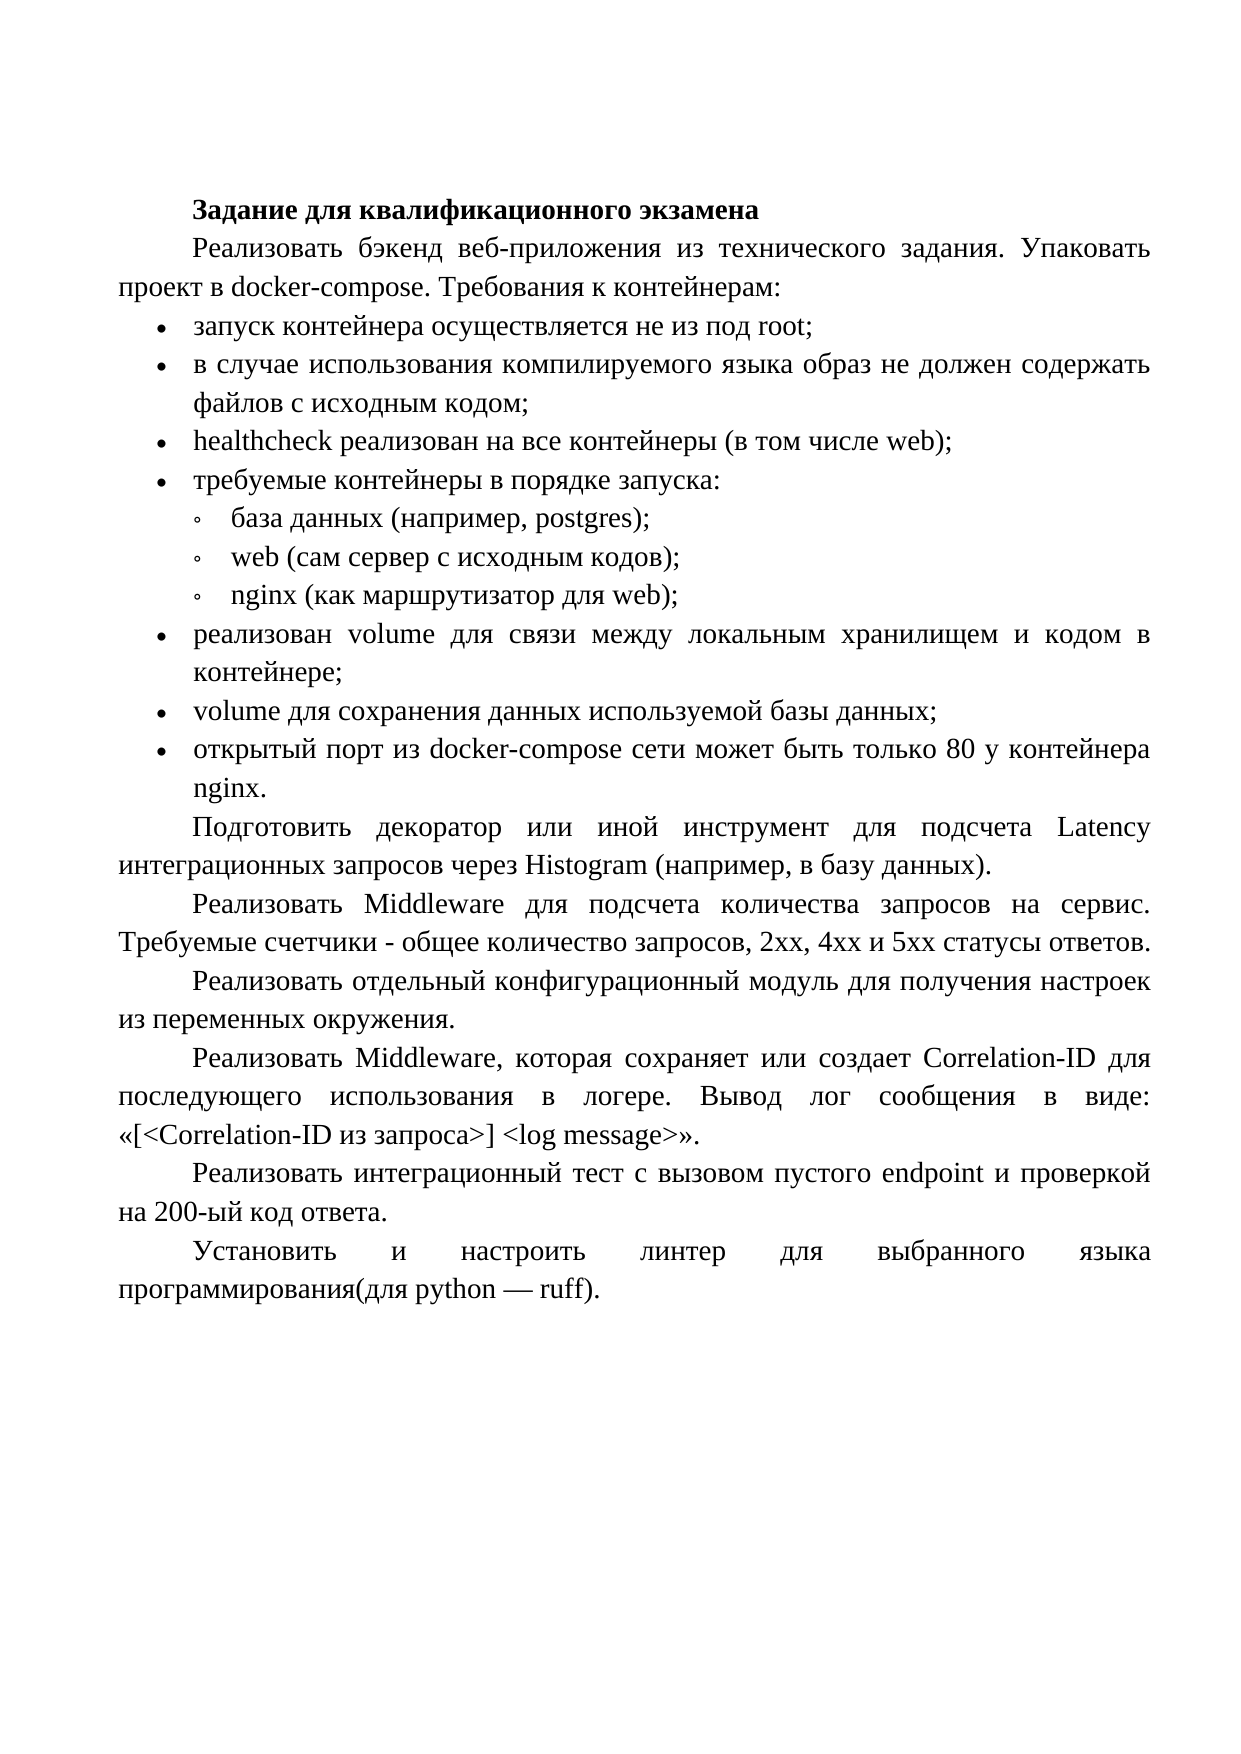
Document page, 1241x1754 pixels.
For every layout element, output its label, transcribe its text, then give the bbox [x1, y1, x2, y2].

text Реализовать Middleware, которая сохраняет или создает Correlation-ID для последующего использования в логере. Вывод лог сообщения в виде: «[<Correlation-ID из запроса>] <log message>». [118, 1040, 1152, 1151]
text Задание для квалификационного экзамена [118, 192, 1152, 226]
text Подготовить декоратор или иной инструмент для подсчета Latency интеграционных запросов через Histogram (например, в базу данных). [118, 809, 1152, 881]
list открытый порт из docker-compose сети может быть только 80 у контейнера nginx. [156, 732, 1152, 804]
text Реализовать Middleware для подсчета количества запросов на сервис. Требуемые счетчики - общее количество запросов, 2хх, 4хх и 5хх статусы ответов. [118, 886, 1152, 958]
list web (сам сервер с исходным кодов); [193, 539, 1152, 572]
text Реализовать интеграционный тест с вызовом пустого endpoint и проверкой на 200-ый код ответа. [118, 1156, 1152, 1228]
text Установить и настроить линтер для выбранного языка программирования(для python — ruff). [118, 1233, 1152, 1305]
list nginx (как маршрутизатор для web); [193, 577, 1152, 611]
list требуемые контейнеры в порядке запуска: [156, 462, 1152, 495]
text Реализовать бэкенд веб-приложения из технического задания. Упаковать проект в docker-compose. Требования к контейнерам: [118, 231, 1152, 303]
list healthcheck реализован на все контейнеры (в том числе web); [156, 423, 1152, 457]
list volume для сохранения данных используемой базы данных; [156, 693, 1152, 727]
list реализован volume для связи между локальным хранилищем и кодом в контейнере; [156, 616, 1152, 688]
list база данных (например, postgres); [193, 500, 1152, 534]
list запуск контейнера осуществляется не из под root; [156, 308, 1152, 341]
list в случае использования компилируемого языка образ не должен содержать файлов с исходным кодом; [156, 346, 1152, 418]
text Реализовать отдельный конфигурационный модуль для получения настроек из переменных окружения. [118, 963, 1152, 1035]
